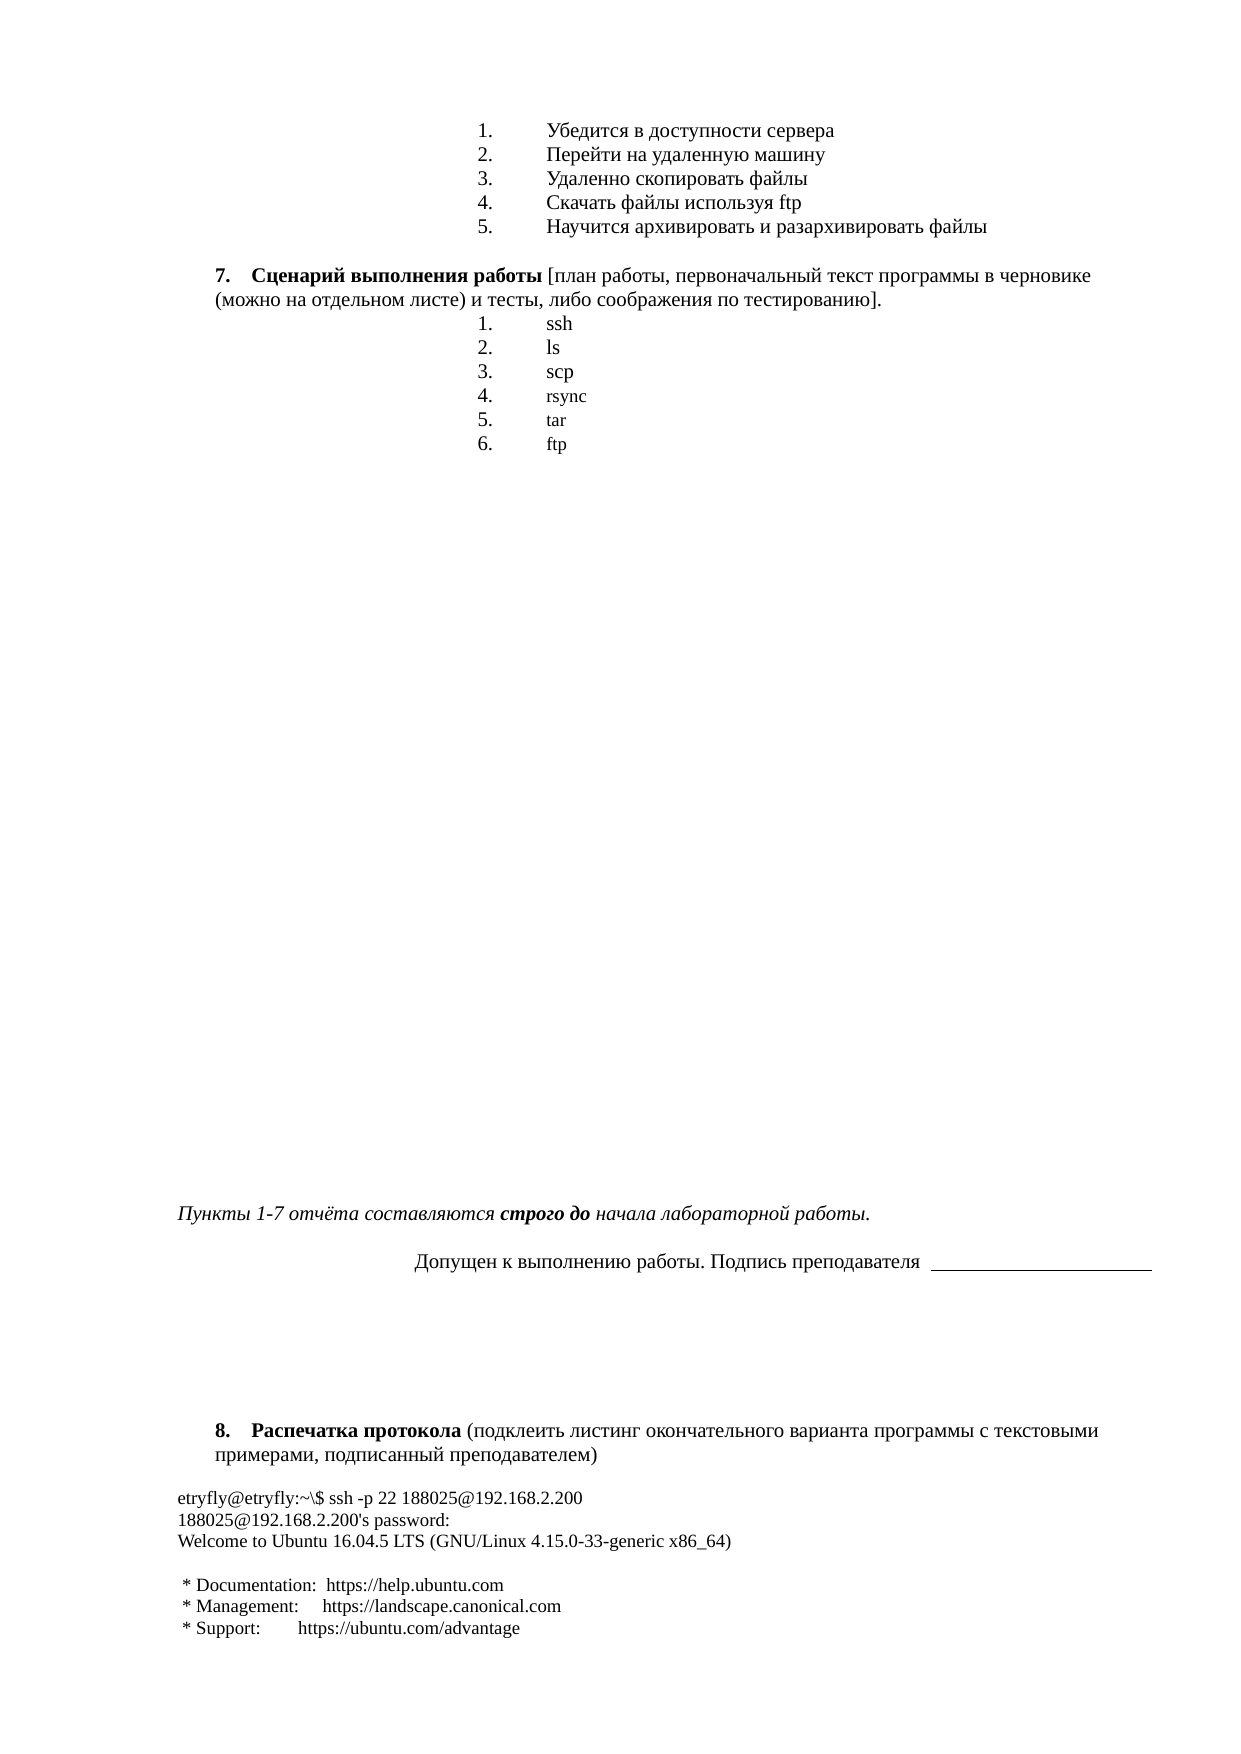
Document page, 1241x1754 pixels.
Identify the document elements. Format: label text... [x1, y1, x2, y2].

list Перейти на удаленную машину [477, 142, 1152, 166]
list Научится архивировать и разархивировать файлы [477, 214, 1152, 238]
text Пункты 1-7 отчёта составляются строго до начала лабораторной работы. [177, 1201, 1152, 1225]
list scp [477, 359, 1152, 383]
text * Documentation: https://help.ubuntu.com [177, 1573, 1152, 1595]
list Сценарий выполнения работы [план работы, первоначальный текст программы в черновике (можно на отдельном листе) и тесты, либо соображения по тестированию]. [215, 262, 1152, 311]
list Удаленно скопировать файлы [477, 166, 1152, 190]
list Распечатка протокола (подклеить листинг окончательного варианта программы с текстовыми примерами, подписанный преподавателем) [215, 1417, 1152, 1466]
list Скачать файлы используя ftp [477, 190, 1152, 214]
text Welcome to Ubuntu 16.04.5 LTS (GNU/Linux 4.15.0-33-generic x86_64) [177, 1530, 1152, 1552]
text etryfly@etryfly:~\$ ssh -p 22 188025@192.168.2.200 [177, 1487, 1152, 1509]
list rsync [477, 383, 1152, 407]
list Убедится в доступности сервера [477, 118, 1152, 142]
list ssh [477, 311, 1152, 335]
text * Management: https://landscape.canonical.com [177, 1595, 1152, 1617]
list ftp [477, 431, 1152, 455]
list ls [477, 335, 1152, 359]
text * Support: https://ubuntu.com/advantage [177, 1617, 1152, 1638]
text 188025@192.168.2.200's password: [177, 1509, 1152, 1530]
text Допущен к выполнению работы. Подпись преподавателя [177, 1249, 1152, 1273]
list tar [477, 407, 1152, 431]
